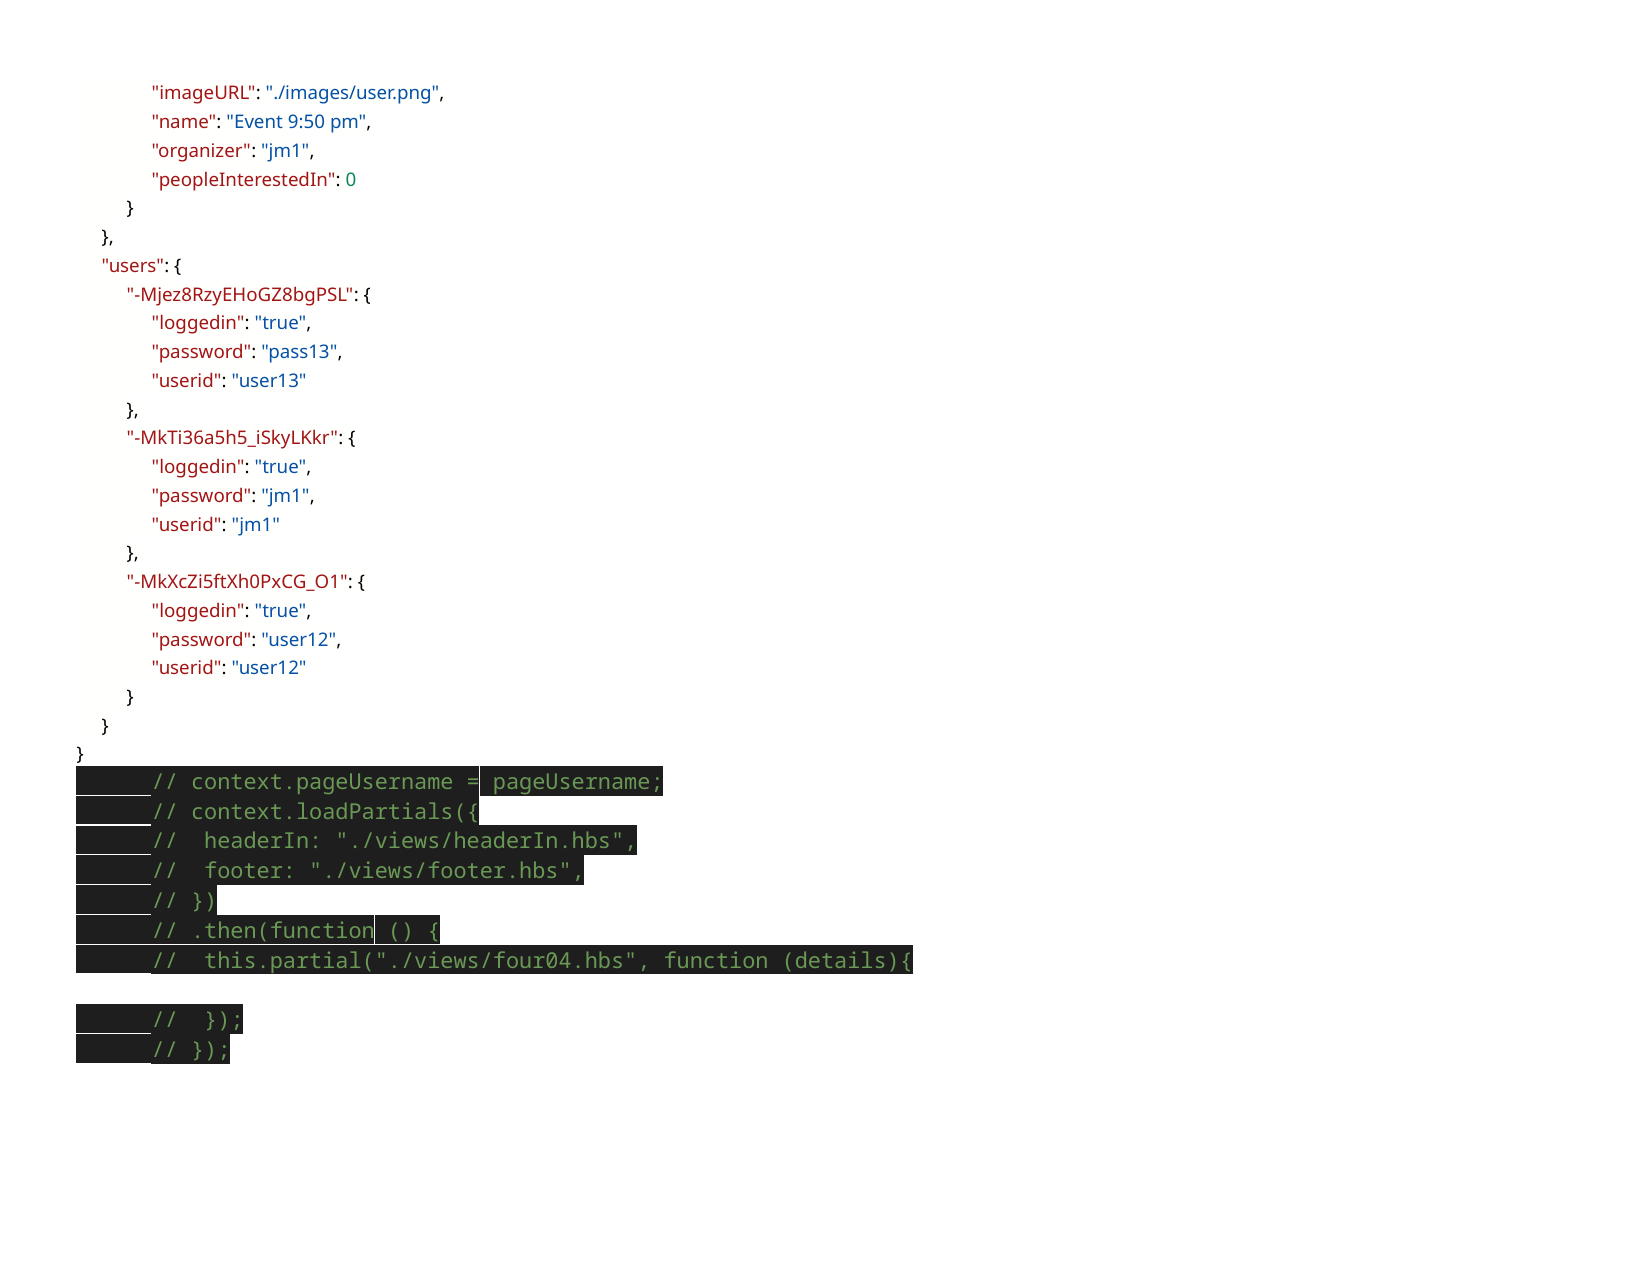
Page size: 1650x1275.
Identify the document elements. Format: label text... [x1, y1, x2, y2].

text "userid": "jm1" [76, 508, 1573, 536]
text "loggedin": "true", [76, 306, 1573, 335]
text // }); [76, 1004, 1573, 1034]
text "userid": "user13" [76, 364, 1573, 393]
text "imageURL": "./images/user.png", [76, 76, 1573, 105]
text // headerIn: "./views/headerIn.hbs", [76, 825, 1573, 855]
text } [76, 738, 1573, 766]
text } [76, 680, 1573, 709]
text // footer: "./views/footer.hbs", [76, 855, 1573, 885]
text "-MkXcZi5ftXh0PxCG_O1": { [76, 565, 1573, 594]
text }, [76, 393, 1573, 421]
text "name": "Event 9:50 pm", [76, 105, 1573, 134]
text "organizer": "jm1", [76, 134, 1573, 163]
text "password": "user12", [76, 623, 1573, 651]
text } [76, 191, 1573, 220]
text "-MkTi36a5h5_iSkyLKkr": { [76, 421, 1573, 450]
text "password": "pass13", [76, 335, 1573, 364]
text "users": { [76, 249, 1573, 278]
text "peopleInterestedIn": 0 [76, 163, 1573, 191]
text }, [76, 220, 1573, 249]
text }, [76, 536, 1573, 565]
text // }) [76, 885, 1573, 915]
text // this.partial("./views/four04.hbs", function (details){ [76, 944, 1573, 974]
text "loggedin": "true", [76, 594, 1573, 623]
text // context.pageUsername = pageUsername; [76, 766, 1573, 796]
text // }); [76, 1034, 1573, 1064]
text // .then(function () { [76, 915, 1573, 944]
text "-Mjez8RzyEHoGZ8bgPSL": { [76, 278, 1573, 306]
text } [76, 709, 1573, 738]
text "password": "jm1", [76, 479, 1573, 508]
text "userid": "user12" [76, 651, 1573, 680]
text "loggedin": "true", [76, 450, 1573, 479]
text // context.loadPartials({ [76, 796, 1573, 825]
